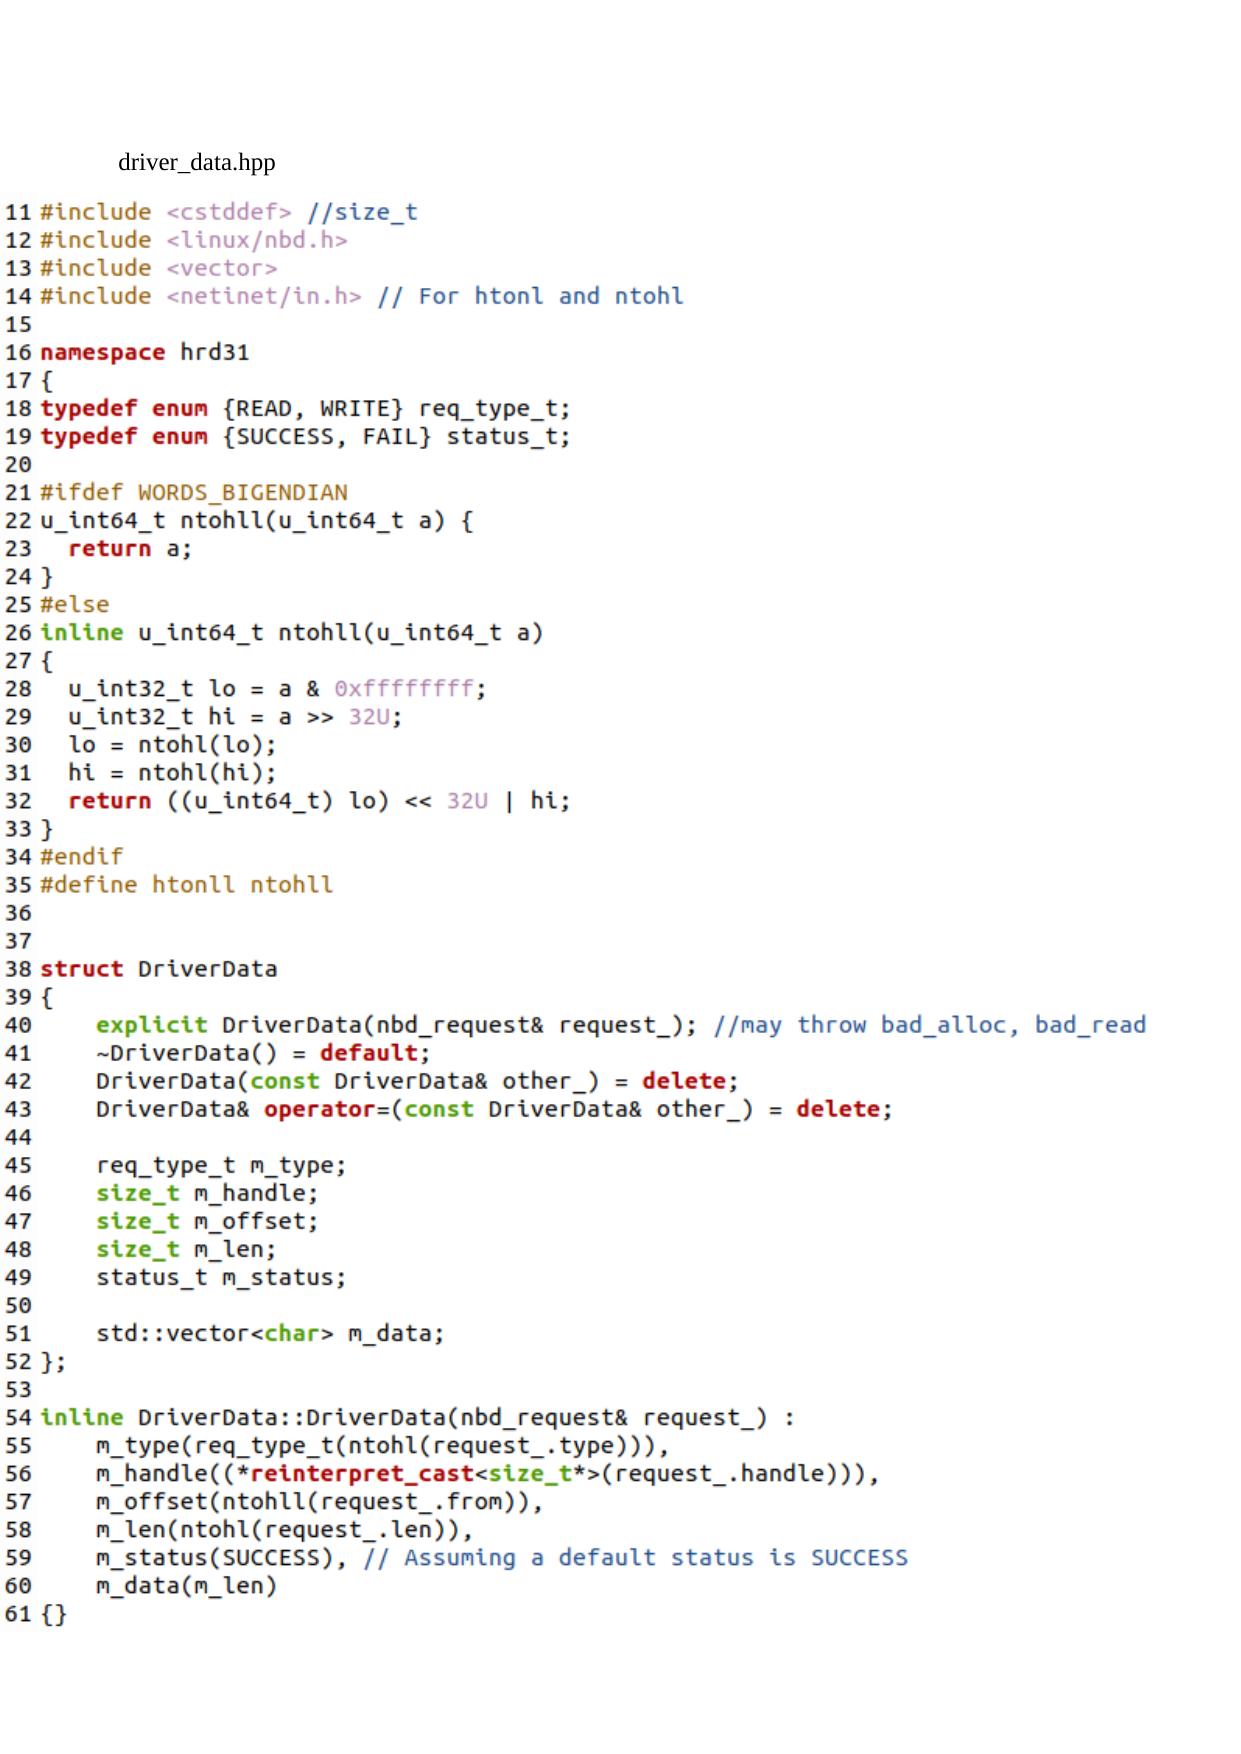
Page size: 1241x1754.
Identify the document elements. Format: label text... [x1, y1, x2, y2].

picture [0, 192, 1166, 1631]
text driver_data.hpp [118, 147, 1122, 176]
